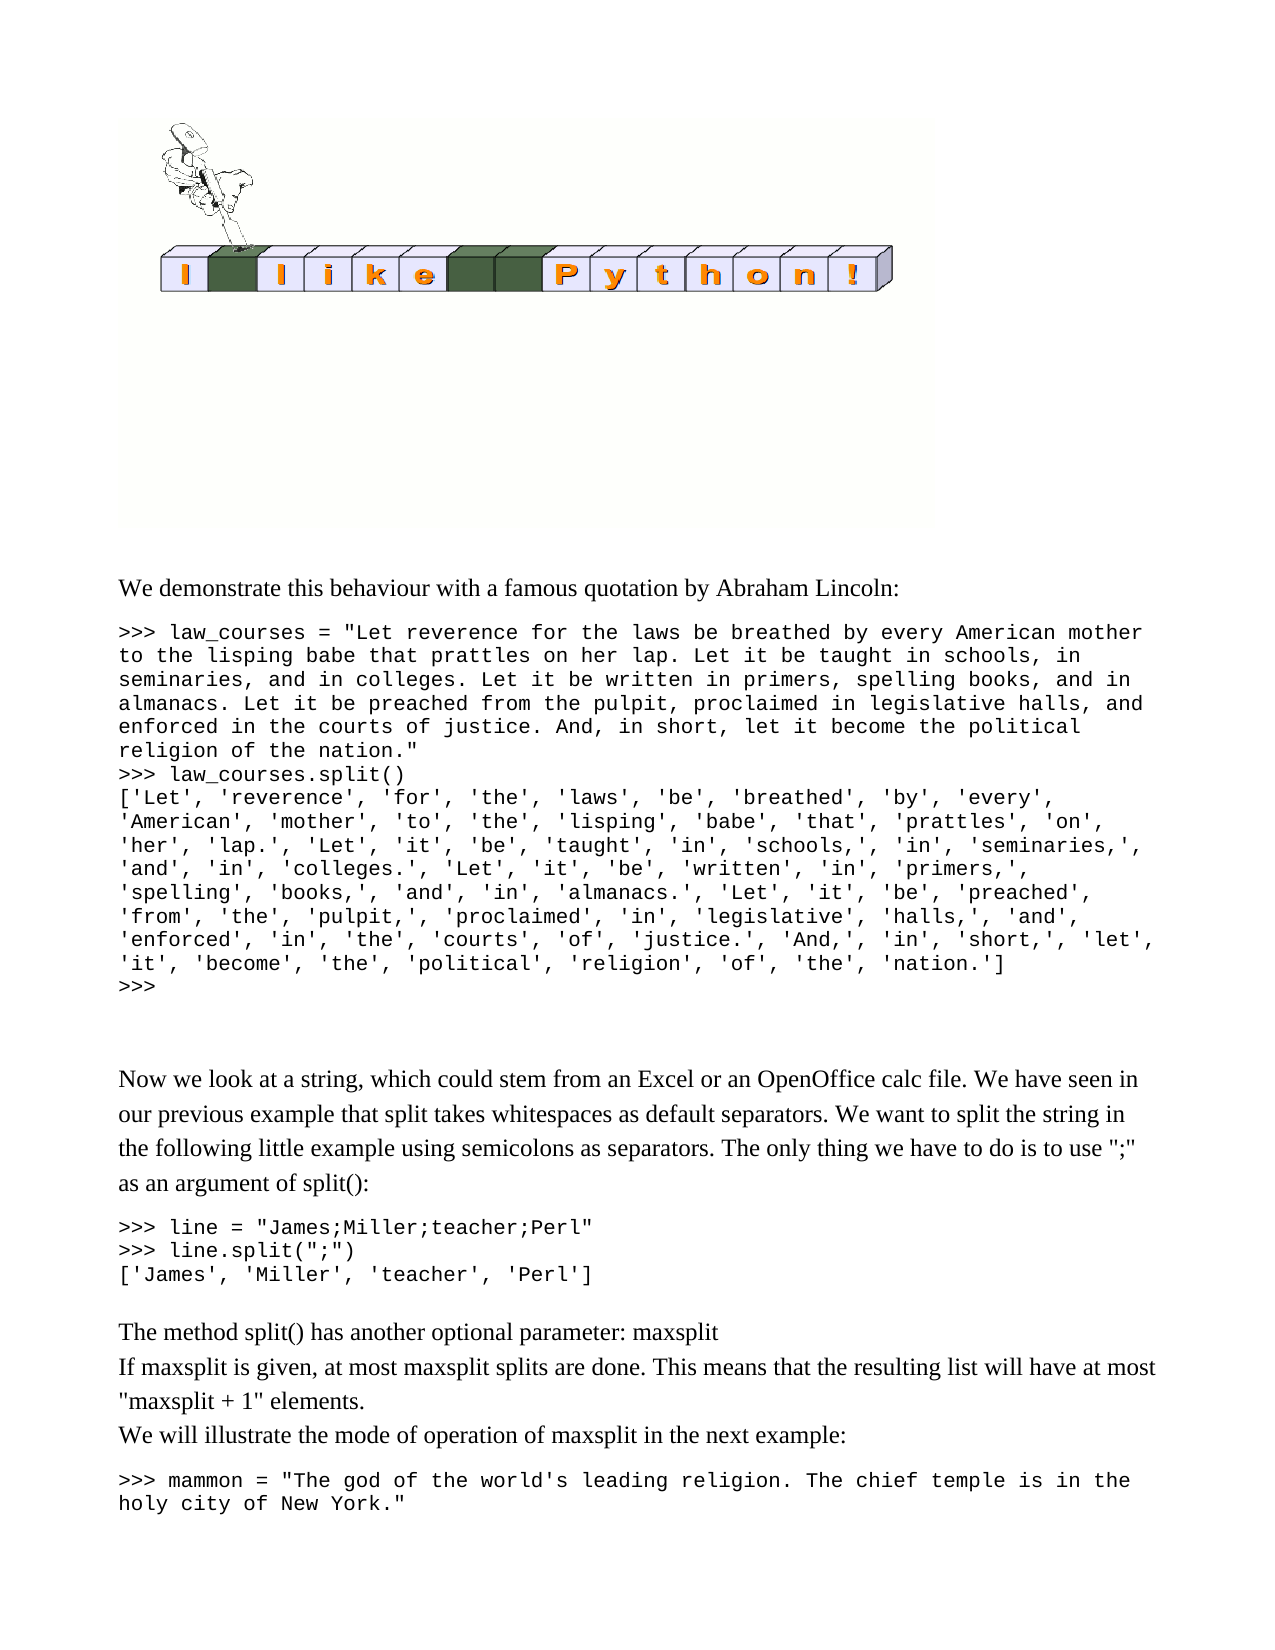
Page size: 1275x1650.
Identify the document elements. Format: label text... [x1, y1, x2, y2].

text ['James', 'Miller', 'teacher', 'Perl'] [118, 1264, 1157, 1288]
text >>> line = "James;Miller;teacher;Perl" [118, 1217, 1157, 1240]
text >>> law_courses = "Let reverence for the laws be breathed by every American mother to the lisping babe that prattles on her lap. Let it be taught in schools, in seminaries, and in colleges. Let it be written in primers, spelling books, and in almanacs. Let it be preached from the pulpit, proclaimed in legislative halls, and enforced in the courts of justice. And, in short, let it become the political religion of the nation." [118, 622, 1157, 764]
text >>> [118, 977, 1157, 1000]
text >>> line.split(";") [118, 1240, 1157, 1264]
text Now we look at a string, which could stem from an Excel or an OpenOffice calc file. We have seen in our previous example that split takes whitespaces as default separators. We want to split the string in the following little example using semicolons as separators. The only thing we have to do is to use ";" as an argument of split(): [118, 1030, 1157, 1196]
text We demonstrate this behaviour with a famous quotation by Abraham Lincoln: [118, 118, 1157, 602]
text The method split() has another optional parameter: maxsplit If maxsplit is given, at most maxsplit splits are done. This means that the resulting list will have at most "maxsplit + 1" elements. We will illustrate the mode of operation of maxsplit in the next example: [118, 1317, 1157, 1449]
text >>> law_courses.split() [118, 764, 1157, 787]
text ['Let', 'reverence', 'for', 'the', 'laws', 'be', 'breathed', 'by', 'every', 'American', 'mother', 'to', 'the', 'lisping', 'babe', 'that', 'prattles', 'on', 'her', 'lap.', 'Let', 'it', 'be', 'taught', 'in', 'schools,', 'in', 'seminaries,', 'and', 'in', 'colleges.', 'Let', 'it', 'be', 'written', 'in', 'primers,', 'spelling', 'books,', 'and', 'in', 'almanacs.', 'Let', 'it', 'be', 'preached', 'from', 'the', 'pulpit,', 'proclaimed', 'in', 'legislative', 'halls,', 'and', 'enforced', 'in', 'the', 'courts', 'of', 'justice.', 'And,', 'in', 'short,', 'let', 'it', 'become', 'the', 'political', 'religion', 'of', 'the', 'nation.'] [118, 787, 1157, 977]
text >>> mammon = "The god of the world's leading religion. The chief temple is in the holy city of New York." [118, 1469, 1157, 1517]
picture [118, 118, 936, 528]
